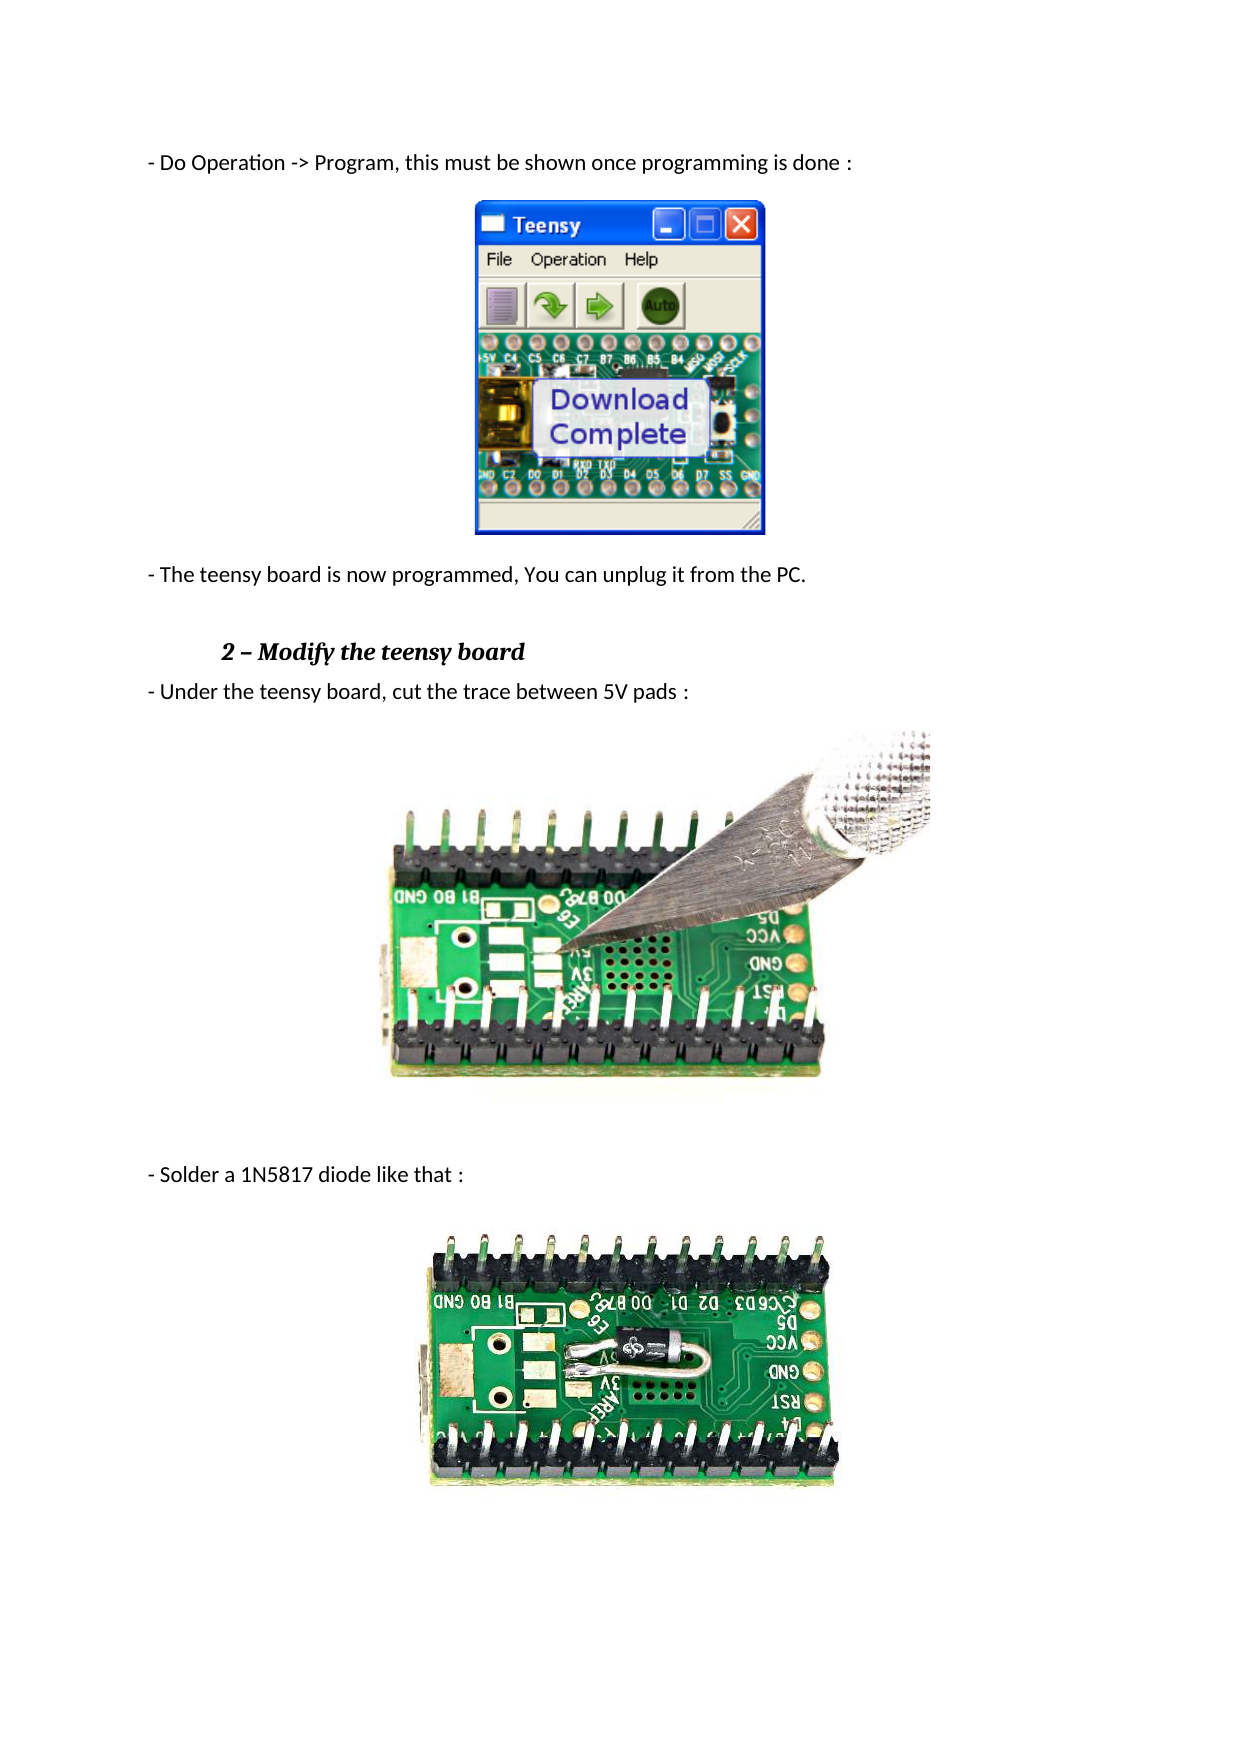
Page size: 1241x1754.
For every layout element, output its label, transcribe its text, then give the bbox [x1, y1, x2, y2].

picture [383, 1213, 857, 1515]
text - Solder a 1N5817 diode like that : [148, 1160, 1093, 1188]
text - Do Operation -> Program, this must be shown once programming is done : [148, 148, 1093, 176]
text - Under the teensy board, cut the trace between 5V pads : [148, 677, 1093, 705]
picture [310, 730, 931, 1135]
subtitle 2 – Modify the teensy board [148, 638, 1093, 667]
text - The teensy board is now programmed, You can unplug it from the PC. [148, 560, 1093, 588]
picture [474, 200, 766, 535]
